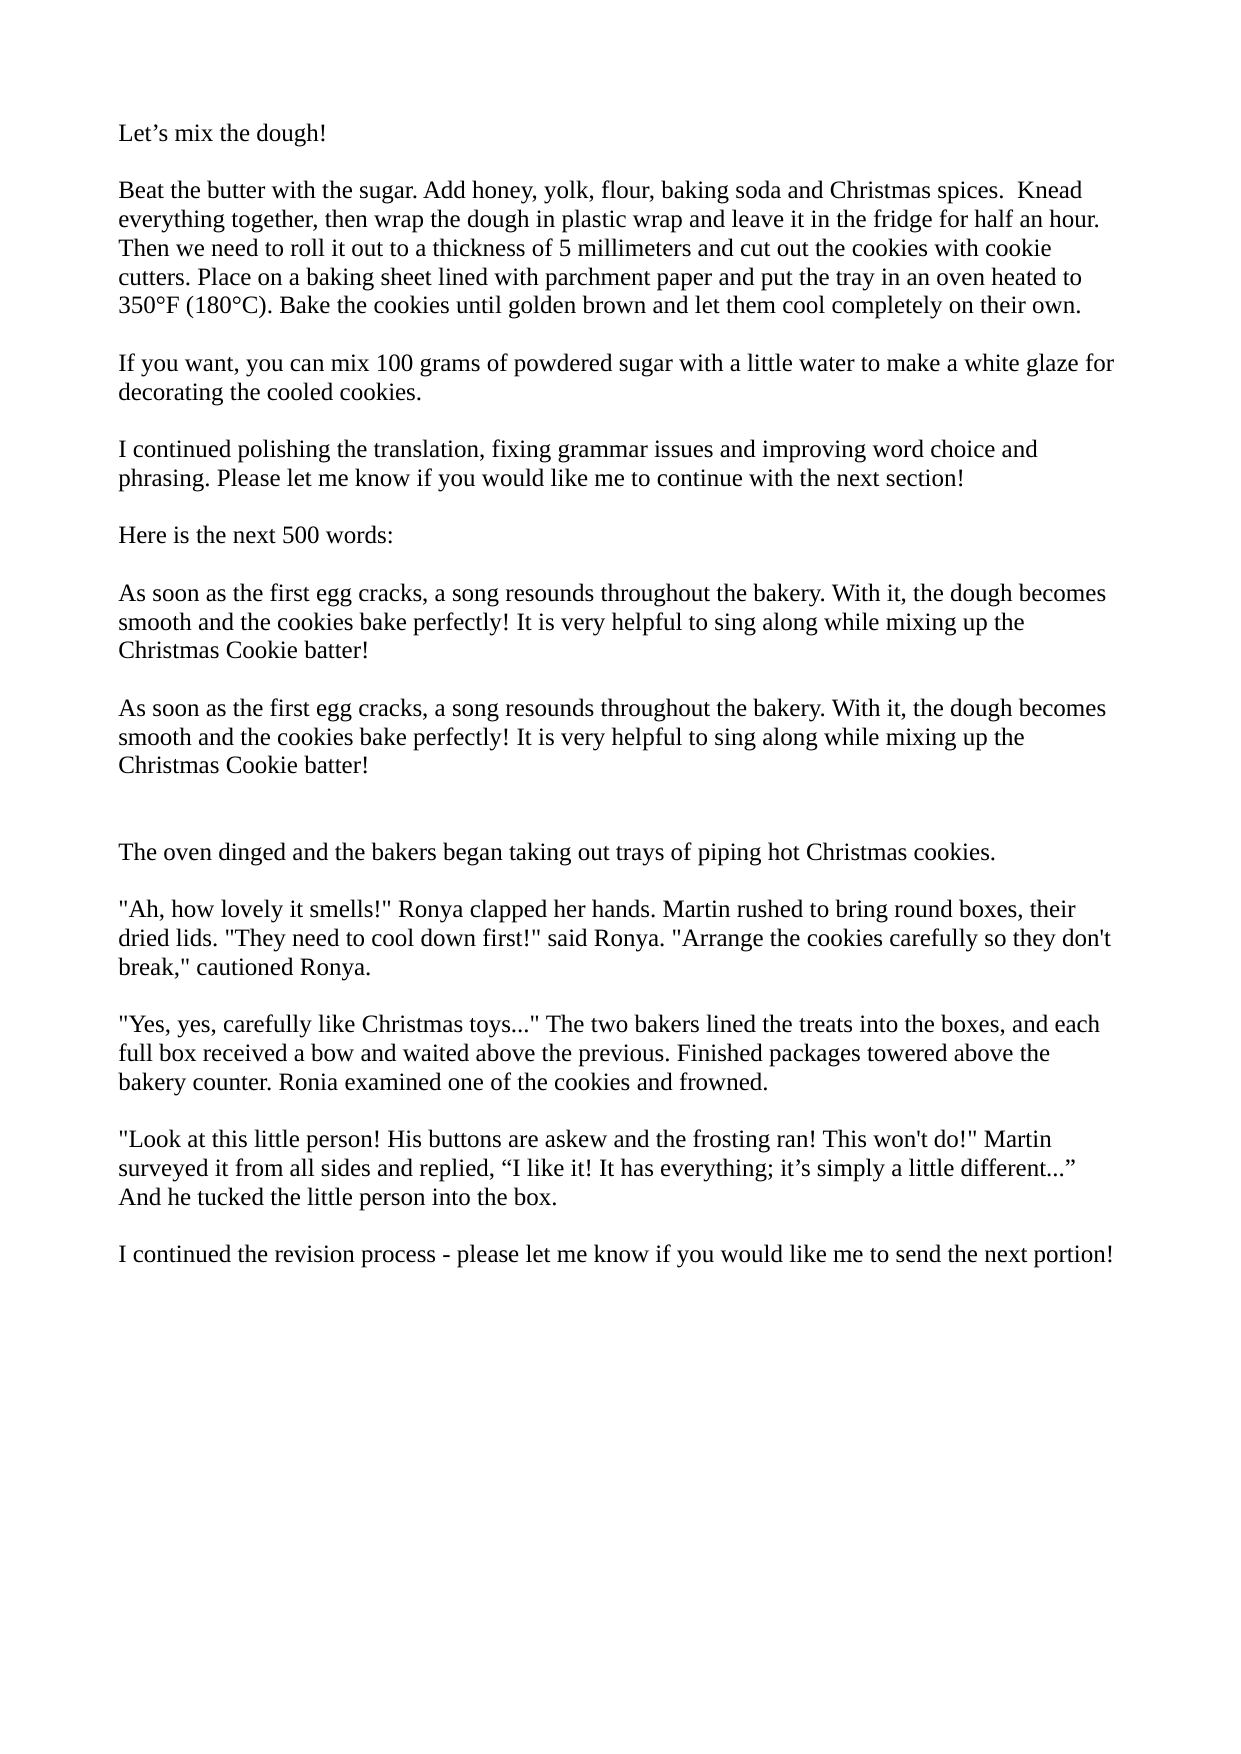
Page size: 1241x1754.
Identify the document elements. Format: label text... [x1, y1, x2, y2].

text Here is the next 500 words: [118, 521, 1122, 549]
text "Yes, yes, carefully like Christmas toys..." The two bakers lined the treats into the boxes, and each full box received a bow and waited above the previous. Finished packages towered above the bakery counter. Ronia examined one of the cookies and frowned. [118, 1009, 1122, 1096]
text As soon as the first egg cracks, a song resounds throughout the bakery. With it, the dough becomes smooth and the cookies bake perfectly! It is very helpful to sing along while mixing up the Christmas Cookie batter! [118, 578, 1122, 664]
text If you want, you can mix 100 grams of powdered sugar with a little water to make a white glaze for decorating the cooled cookies. [118, 348, 1122, 406]
text "Look at this little person! His buttons are askew and the frosting ran! This won't do!" Martin surveyed it from all sides and replied, “I like it! It has everything; it’s simply a little different...” And he tucked the little person into the box. [118, 1124, 1122, 1211]
text I continued the revision process - please let me know if you would like me to send the next portion! [118, 1239, 1122, 1268]
text The oven dinged and the bakers began taking out trays of piping hot Christmas cookies. [118, 837, 1122, 866]
text Let’s mix the dough! [118, 118, 1122, 147]
text "Ah, how lovely it smells!" Ronya clapped her hands. Martin rushed to bring round boxes, their dried lids. "They need to cool down first!" said Ronya. "Arrange the cookies carefully so they don't break," cautioned Ronya. [118, 894, 1122, 981]
text I continued polishing the translation, fixing grammar issues and improving word choice and phrasing. Please let me know if you would like me to continue with the next section! [118, 434, 1122, 492]
text As soon as the first egg cracks, a song resounds throughout the bakery. With it, the dough becomes smooth and the cookies bake perfectly! It is very helpful to sing along while mixing up the Christmas Cookie batter! [118, 693, 1122, 779]
text Beat the butter with the sugar. Add honey, yolk, flour, baking soda and Christmas spices. Knead everything together, then wrap the dough in plastic wrap and leave it in the fridge for half an hour. Then we need to roll it out to a thickness of 5 millimeters and cut out the cookies with cookie cutters. Place on a baking sheet lined with parchment paper and put the tray in an oven heated to 350°F (180°C). Bake the cookies until golden brown and let them cool completely on their own. [118, 176, 1122, 319]
